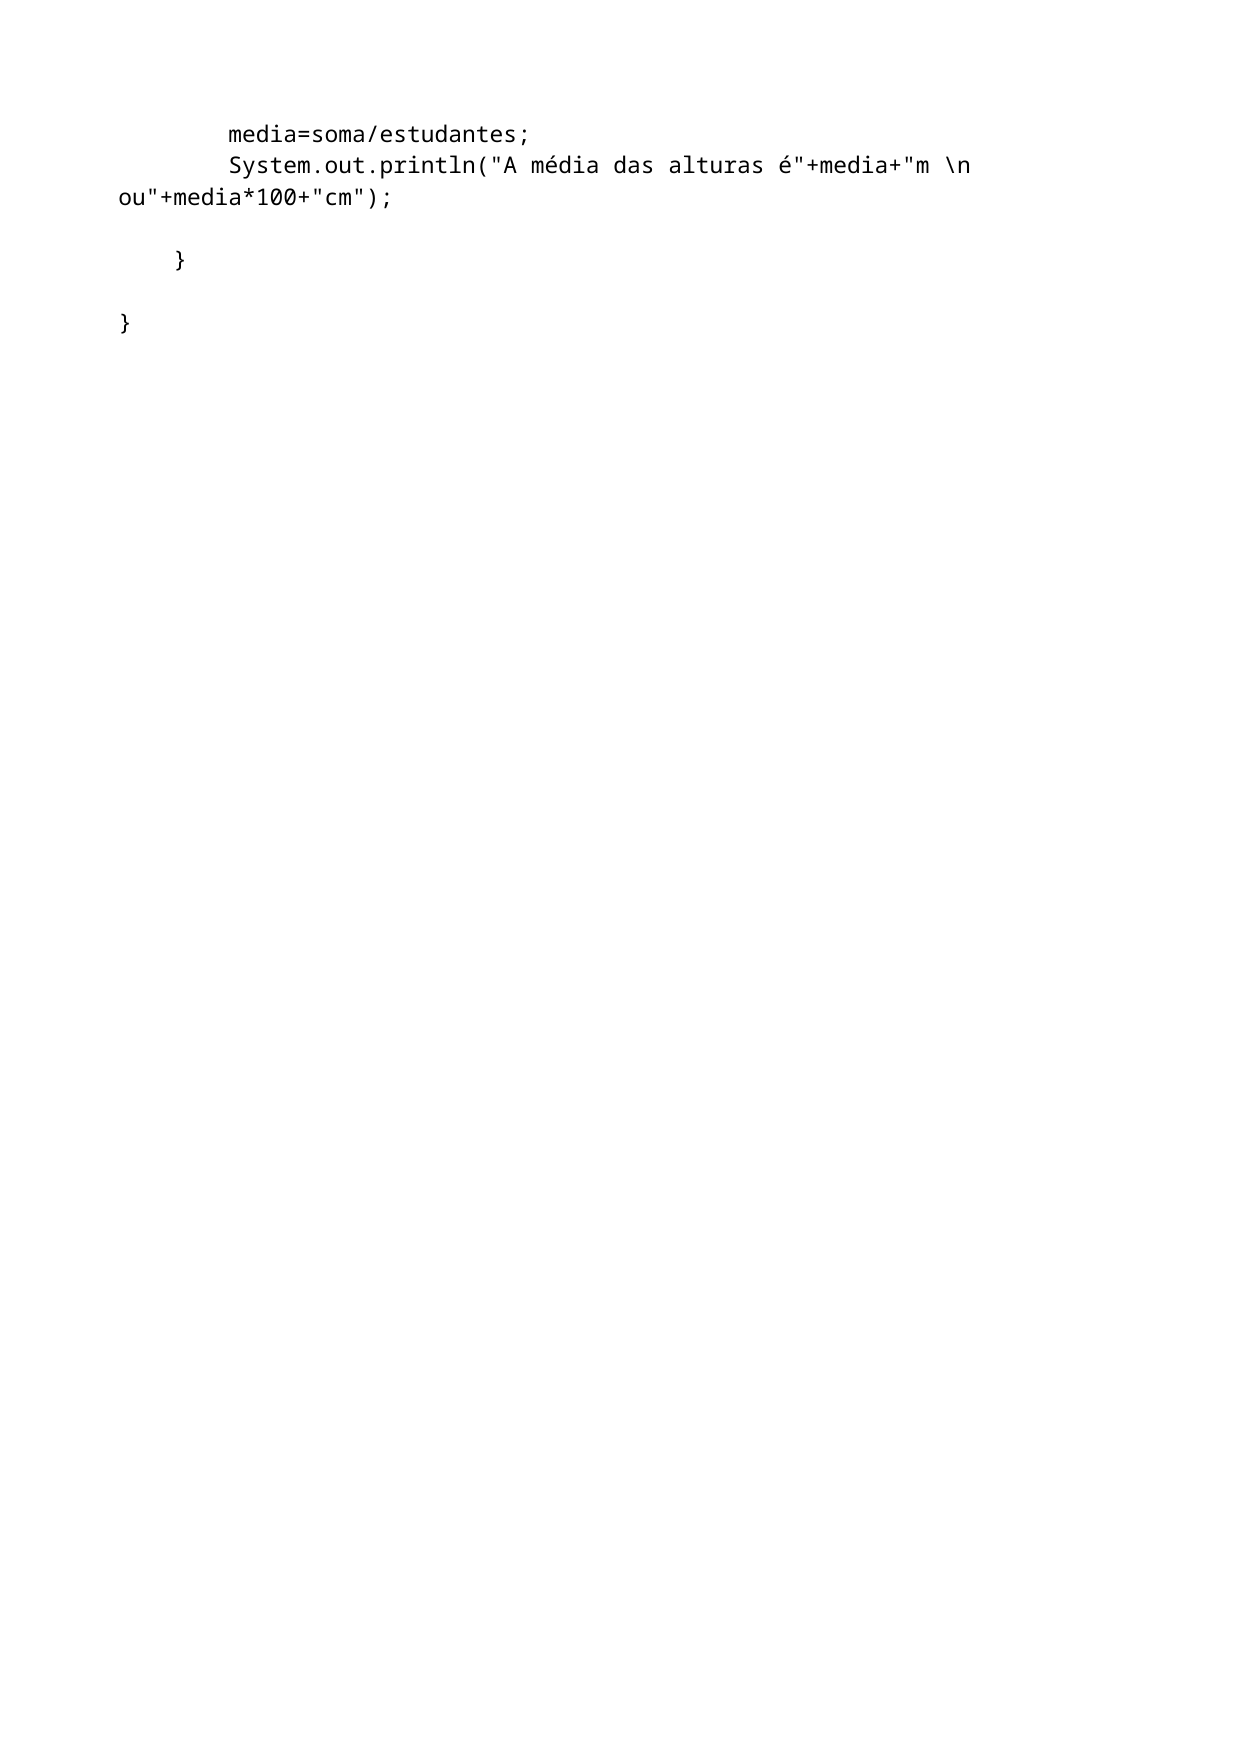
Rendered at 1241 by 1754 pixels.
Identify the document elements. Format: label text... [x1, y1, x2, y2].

text } [118, 306, 1122, 337]
text media=soma/estudantes; [118, 118, 1122, 149]
text System.out.println("A média das alturas é"+media+"m \n ou"+media*100+"cm"); [118, 149, 1122, 212]
text } [118, 243, 1122, 274]
